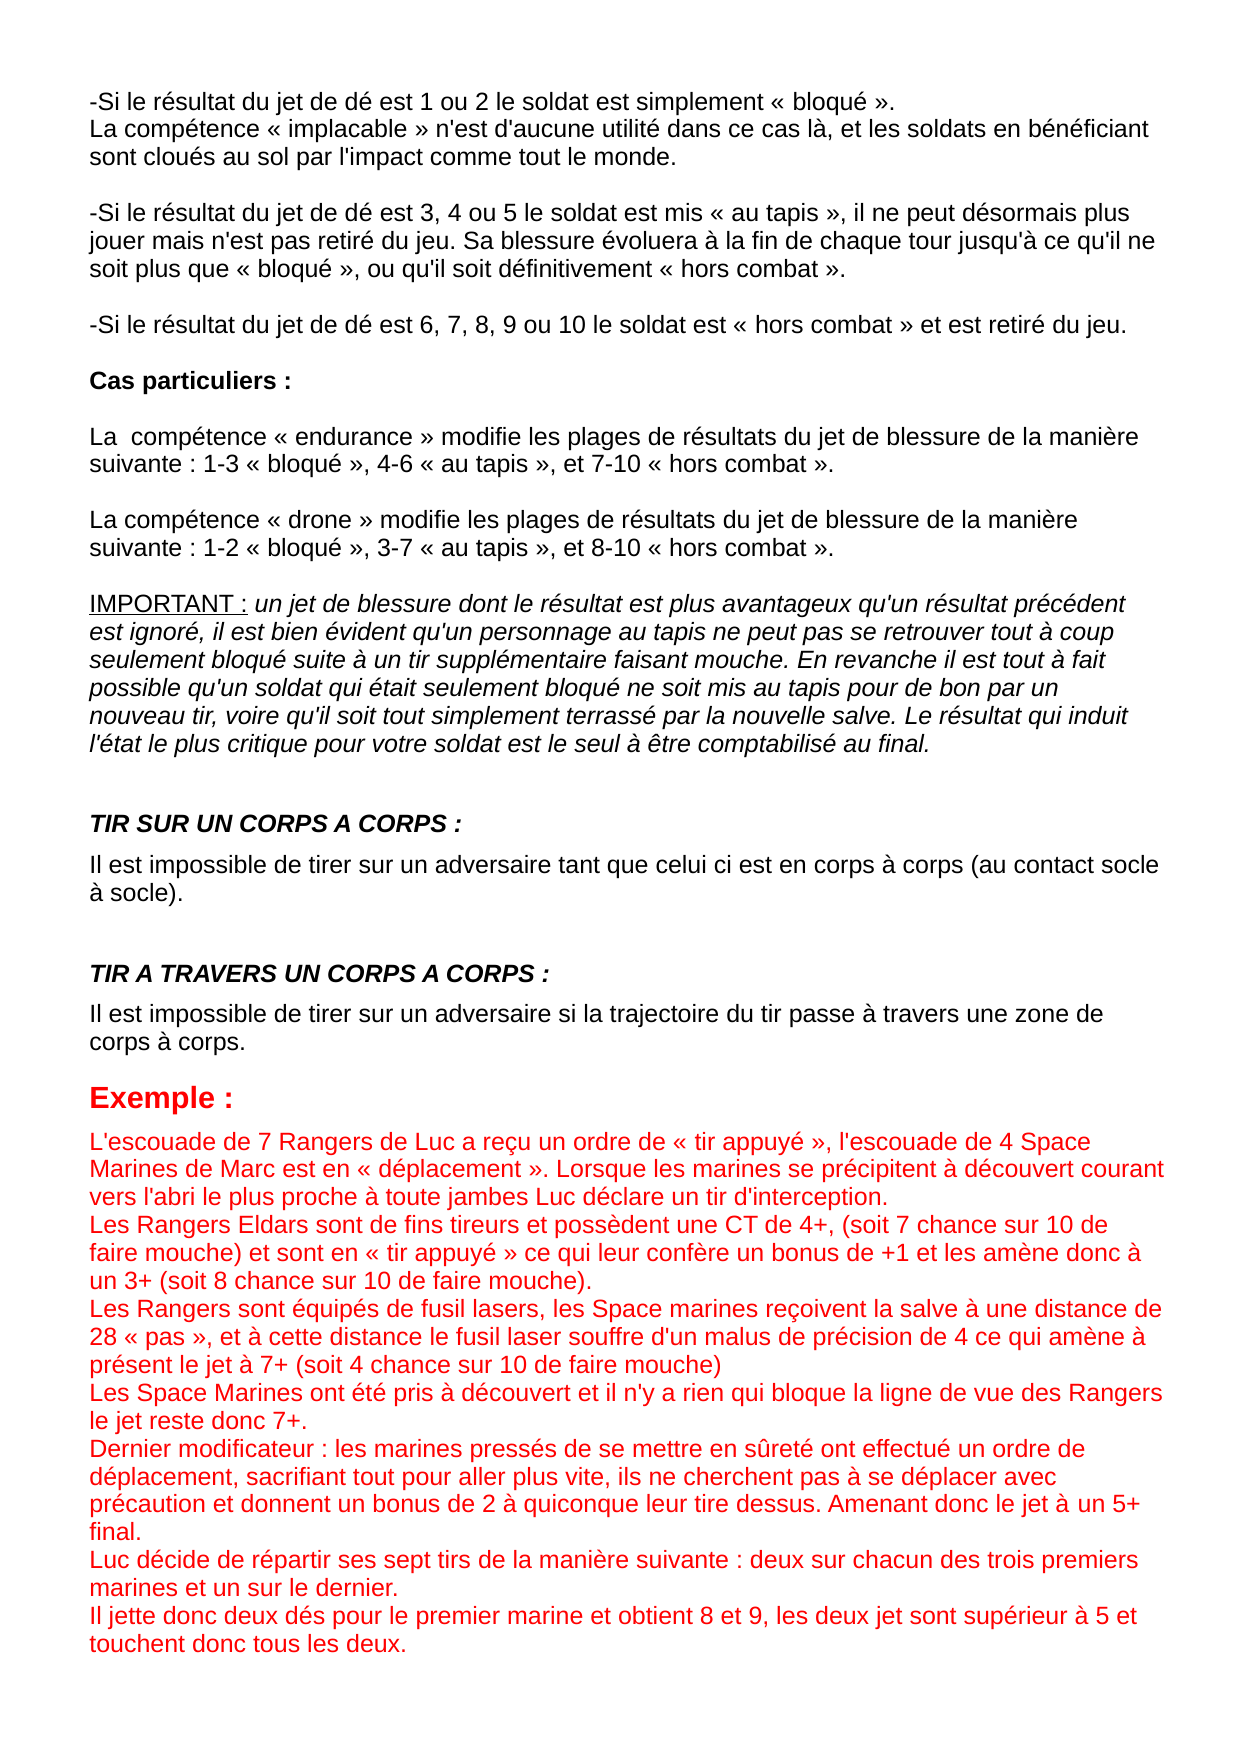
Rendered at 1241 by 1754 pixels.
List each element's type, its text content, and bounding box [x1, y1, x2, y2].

subtitle -Si le résultat du jet de dé est 3, 4 ou 5 le soldat est mis « au tapis », il ne peut désormais plus jouer mais n'est pas retiré du jeu. Sa blessure évoluera à la fin de chaque tour jusqu'à ce qu'il ne soit plus que « bloqué », ou qu'il soit définitivement « hors combat ». [89, 199, 1165, 283]
text Tir a travers un corps a corps : [89, 959, 1165, 987]
subtitle La compétence « implacable » n'est d'aucune utilité dans ce cas là, et les soldats en bénéficiant sont cloués au sol par l'impact comme tout le monde. [89, 115, 1165, 171]
subtitle La compétence « endurance » modifie les plages de résultats du jet de blessure de la manière suivante : 1-3 « bloqué », 4-6 « au tapis », et 7-10 « hors combat ». [89, 422, 1165, 478]
subtitle La compétence « drone » modifie les plages de résultats du jet de blessure de la manière suivante : 1-2 « bloqué », 3-7 « au tapis », et 8-10 « hors combat ». [89, 506, 1165, 562]
subtitle Exemple : [89, 1081, 1165, 1115]
subtitle Les Space Marines ont été pris à découvert et il n'y a rien qui bloque la ligne de vue des Rangers le jet reste donc 7+. [89, 1379, 1165, 1434]
subtitle L'escouade de 7 Rangers de Luc a reçu un ordre de « tir appuyé », l'escouade de 4 Space Marines de Marc est en « déplacement ». Lorsque les marines se précipitent à découvert courant vers l'abri le plus proche à toute jambes Luc déclare un tir d'interception. [89, 1127, 1165, 1211]
text Tir sur un corps a corps : [89, 810, 1165, 838]
subtitle IMPORTANT : un jet de blessure dont le résultat est plus avantageux qu'un résultat précédent est ignoré, il est bien évident qu'un personnage au tapis ne peut pas se retrouver tout à coup seulement bloqué suite à un tir supplémentaire faisant mouche. En revanche il est tout à fait possible qu'un soldat qui était seulement bloqué ne soit mis au tapis pour de bon par un nouveau tir, voire qu'il soit tout simplement terrassé par la nouvelle salve. Le résultat qui induit l'état le plus critique pour votre soldat est le seul à être comptabilisé au final. [89, 590, 1165, 757]
subtitle -Si le résultat du jet de dé est 1 ou 2 le soldat est simplement « bloqué ». [89, 87, 1165, 115]
subtitle Cas particuliers : [89, 366, 1165, 394]
subtitle Les Rangers sont équipés de fusil lasers, les Space marines reçoivent la salve à une distance de 28 « pas », et à cette distance le fusil laser souffre d'un malus de précision de 4 ce qui amène à présent le jet à 7+ (soit 4 chance sur 10 de faire mouche) [89, 1295, 1165, 1379]
subtitle -Si le résultat du jet de dé est 6, 7, 8, 9 ou 10 le soldat est « hors combat » et est retiré du jeu. [89, 311, 1165, 338]
subtitle Il est impossible de tirer sur un adversaire si la trajectoire du tir passe à travers une zone de corps à corps. [89, 1000, 1165, 1056]
subtitle Les Rangers Eldars sont de fins tireurs et possèdent une CT de 4+, (soit 7 chance sur 10 de faire mouche) et sont en « tir appuyé » ce qui leur confère un bonus de +1 et les amène donc à un 3+ (soit 8 chance sur 10 de faire mouche). [89, 1211, 1165, 1295]
subtitle Dernier modificateur : les marines pressés de se mettre en sûreté ont effectué un ordre de déplacement, sacrifiant tout pour aller plus vite, ils ne cherchent pas à se déplacer avec précaution et donnent un bonus de 2 à quiconque leur tire dessus. Amenant donc le jet à un 5+ final. [89, 1434, 1165, 1546]
subtitle Luc décide de répartir ses sept tirs de la manière suivante : deux sur chacun des trois premiers marines et un sur le dernier. [89, 1546, 1165, 1602]
subtitle Il jette donc deux dés pour le premier marine et obtient 8 et 9, les deux jet sont supérieur à 5 et touchent donc tous les deux. [89, 1602, 1165, 1658]
subtitle Il est impossible de tirer sur un adversaire tant que celui ci est en corps à corps (au contact socle à socle). [89, 851, 1165, 906]
